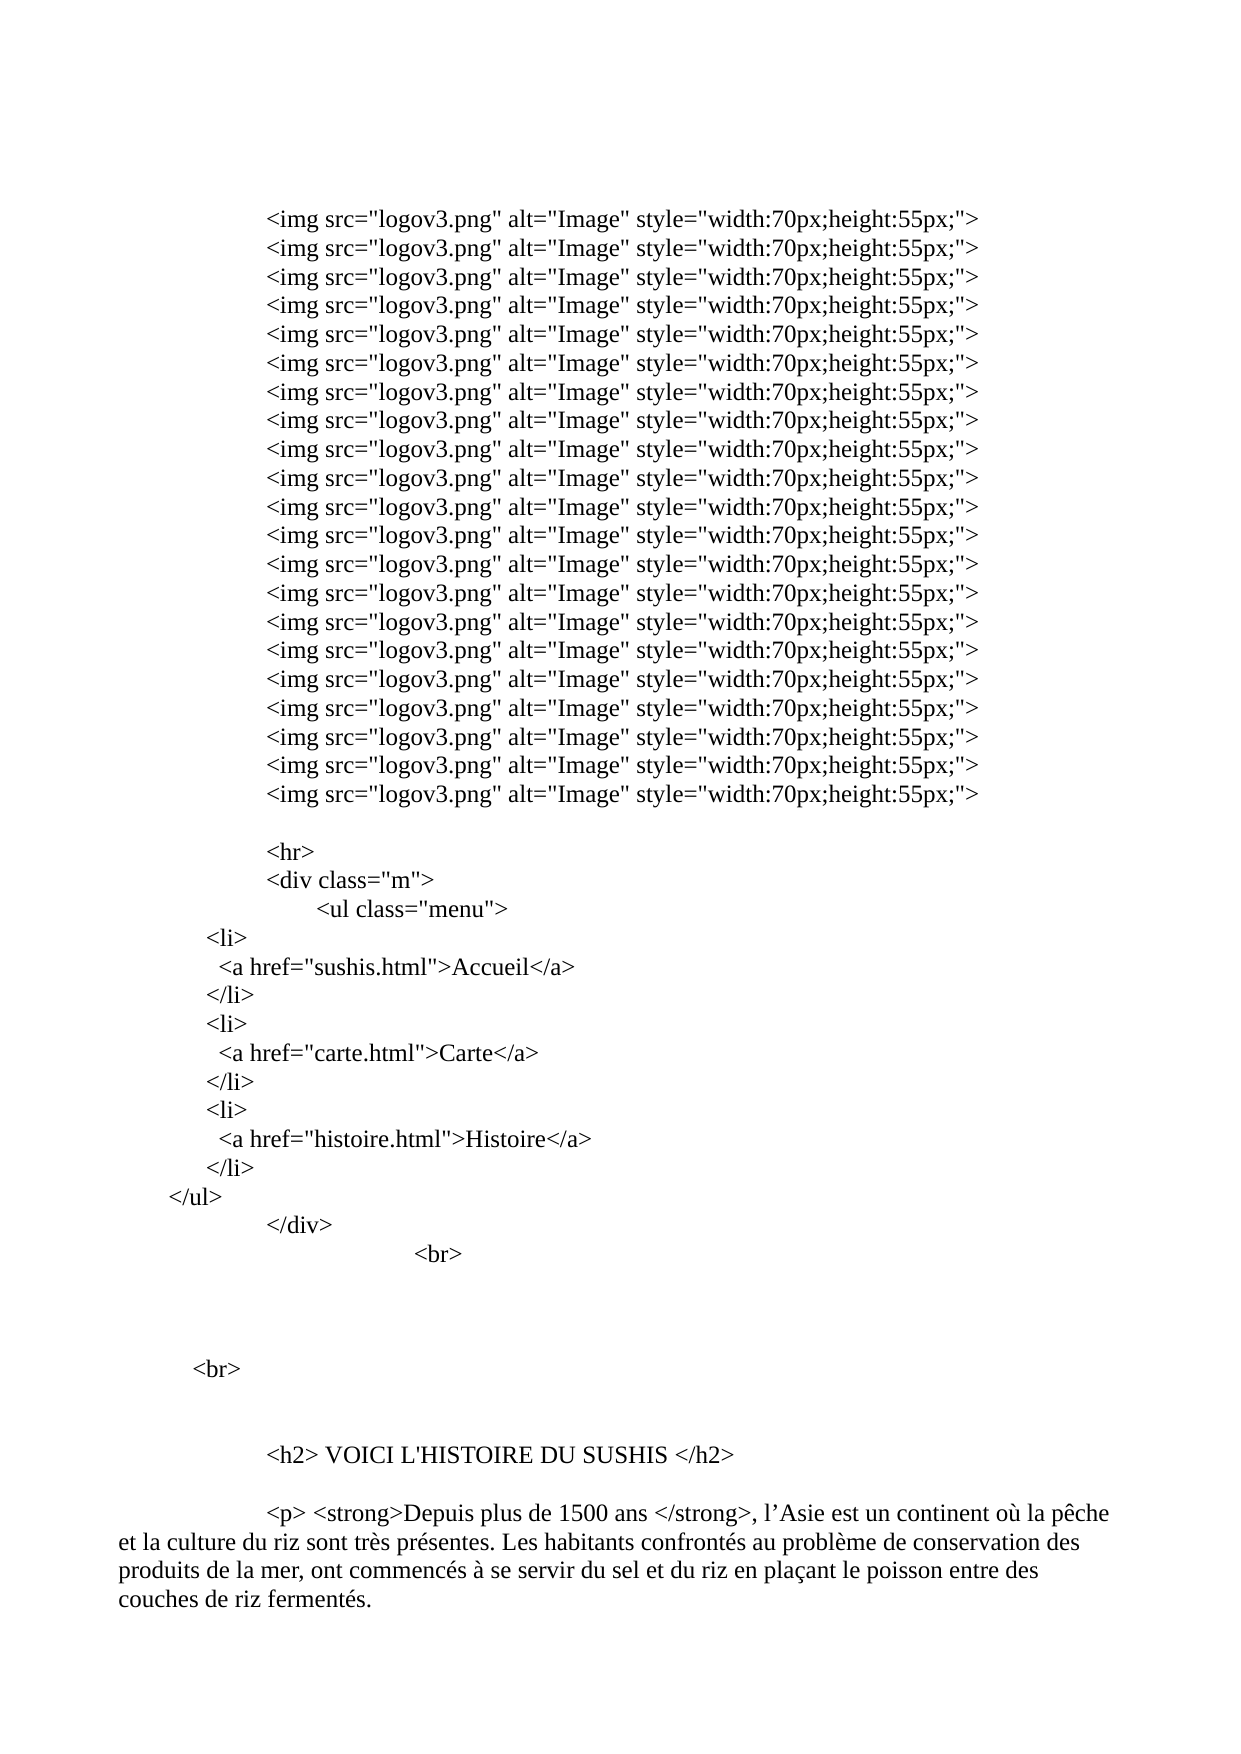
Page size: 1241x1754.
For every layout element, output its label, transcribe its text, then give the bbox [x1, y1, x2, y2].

text <div class="m"> [118, 866, 1122, 894]
text <img src="logov3.png" alt="Image" style="width:70px;height:55px;"> [118, 348, 1122, 377]
text <img src="logov3.png" alt="Image" style="width:70px;height:55px;"> [118, 406, 1122, 434]
text <li> [118, 1096, 1122, 1124]
text <ul class="menu"> [118, 894, 1122, 923]
text <a href="histoire.html">Histoire</a> [118, 1124, 1122, 1153]
text <img src="logov3.png" alt="Image" style="width:70px;height:55px;"> [118, 607, 1122, 636]
text </ul> [118, 1182, 1122, 1211]
text <img src="logov3.png" alt="Image" style="width:70px;height:55px;"> [118, 636, 1122, 664]
text <img src="logov3.png" alt="Image" style="width:70px;height:55px;"> [118, 779, 1122, 808]
text <img src="logov3.png" alt="Image" style="width:70px;height:55px;"> [118, 751, 1122, 779]
text </li> [118, 1153, 1122, 1182]
text <img src="logov3.png" alt="Image" style="width:70px;height:55px;"> [118, 693, 1122, 722]
text <li> [118, 923, 1122, 952]
text </li> [118, 981, 1122, 1009]
text <hr> [118, 837, 1122, 866]
text <a href="carte.html">Carte</a> [118, 1038, 1122, 1067]
text <img src="logov3.png" alt="Image" style="width:70px;height:55px;"> [118, 549, 1122, 578]
text <img src="logov3.png" alt="Image" style="width:70px;height:55px;"> [118, 434, 1122, 463]
text <img src="logov3.png" alt="Image" style="width:70px;height:55px;"> [118, 521, 1122, 549]
text </li> [118, 1067, 1122, 1096]
text </div> [118, 1211, 1122, 1239]
text <br> [118, 1239, 1122, 1268]
text <img src="logov3.png" alt="Image" style="width:70px;height:55px;"> [118, 722, 1122, 751]
text <img src="logov3.png" alt="Image" style="width:70px;height:55px;"> [118, 463, 1122, 492]
text <li> [118, 1009, 1122, 1038]
text <img src="logov3.png" alt="Image" style="width:70px;height:55px;"> [118, 492, 1122, 521]
text <img src="logov3.png" alt="Image" style="width:70px;height:55px;"> [118, 204, 1122, 233]
text <img src="logov3.png" alt="Image" style="width:70px;height:55px;"> [118, 319, 1122, 348]
text <img src="logov3.png" alt="Image" style="width:70px;height:55px;"> [118, 578, 1122, 607]
text <img src="logov3.png" alt="Image" style="width:70px;height:55px;"> [118, 377, 1122, 406]
text <img src="logov3.png" alt="Image" style="width:70px;height:55px;"> [118, 233, 1122, 262]
text <br> [118, 1354, 1122, 1383]
text <img src="logov3.png" alt="Image" style="width:70px;height:55px;"> [118, 291, 1122, 319]
text <img src="logov3.png" alt="Image" style="width:70px;height:55px;"> [118, 664, 1122, 693]
text <a href="sushis.html">Accueil</a> [118, 952, 1122, 981]
text <img src="logov3.png" alt="Image" style="width:70px;height:55px;"> [118, 262, 1122, 291]
text <p> <strong>Depuis plus de 1500 ans </strong>, l’Asie est un continent où la pêche et la culture du riz sont très présentes. Les habitants confrontés au problème de conservation des produits de la mer, ont commencés à se servir du sel et du riz en plaçant le poisson entre des couches de riz fermentés. [118, 1498, 1122, 1613]
text <h2> VOICI L'HISTOIRE DU SUSHIS </h2> [118, 1441, 1122, 1469]
